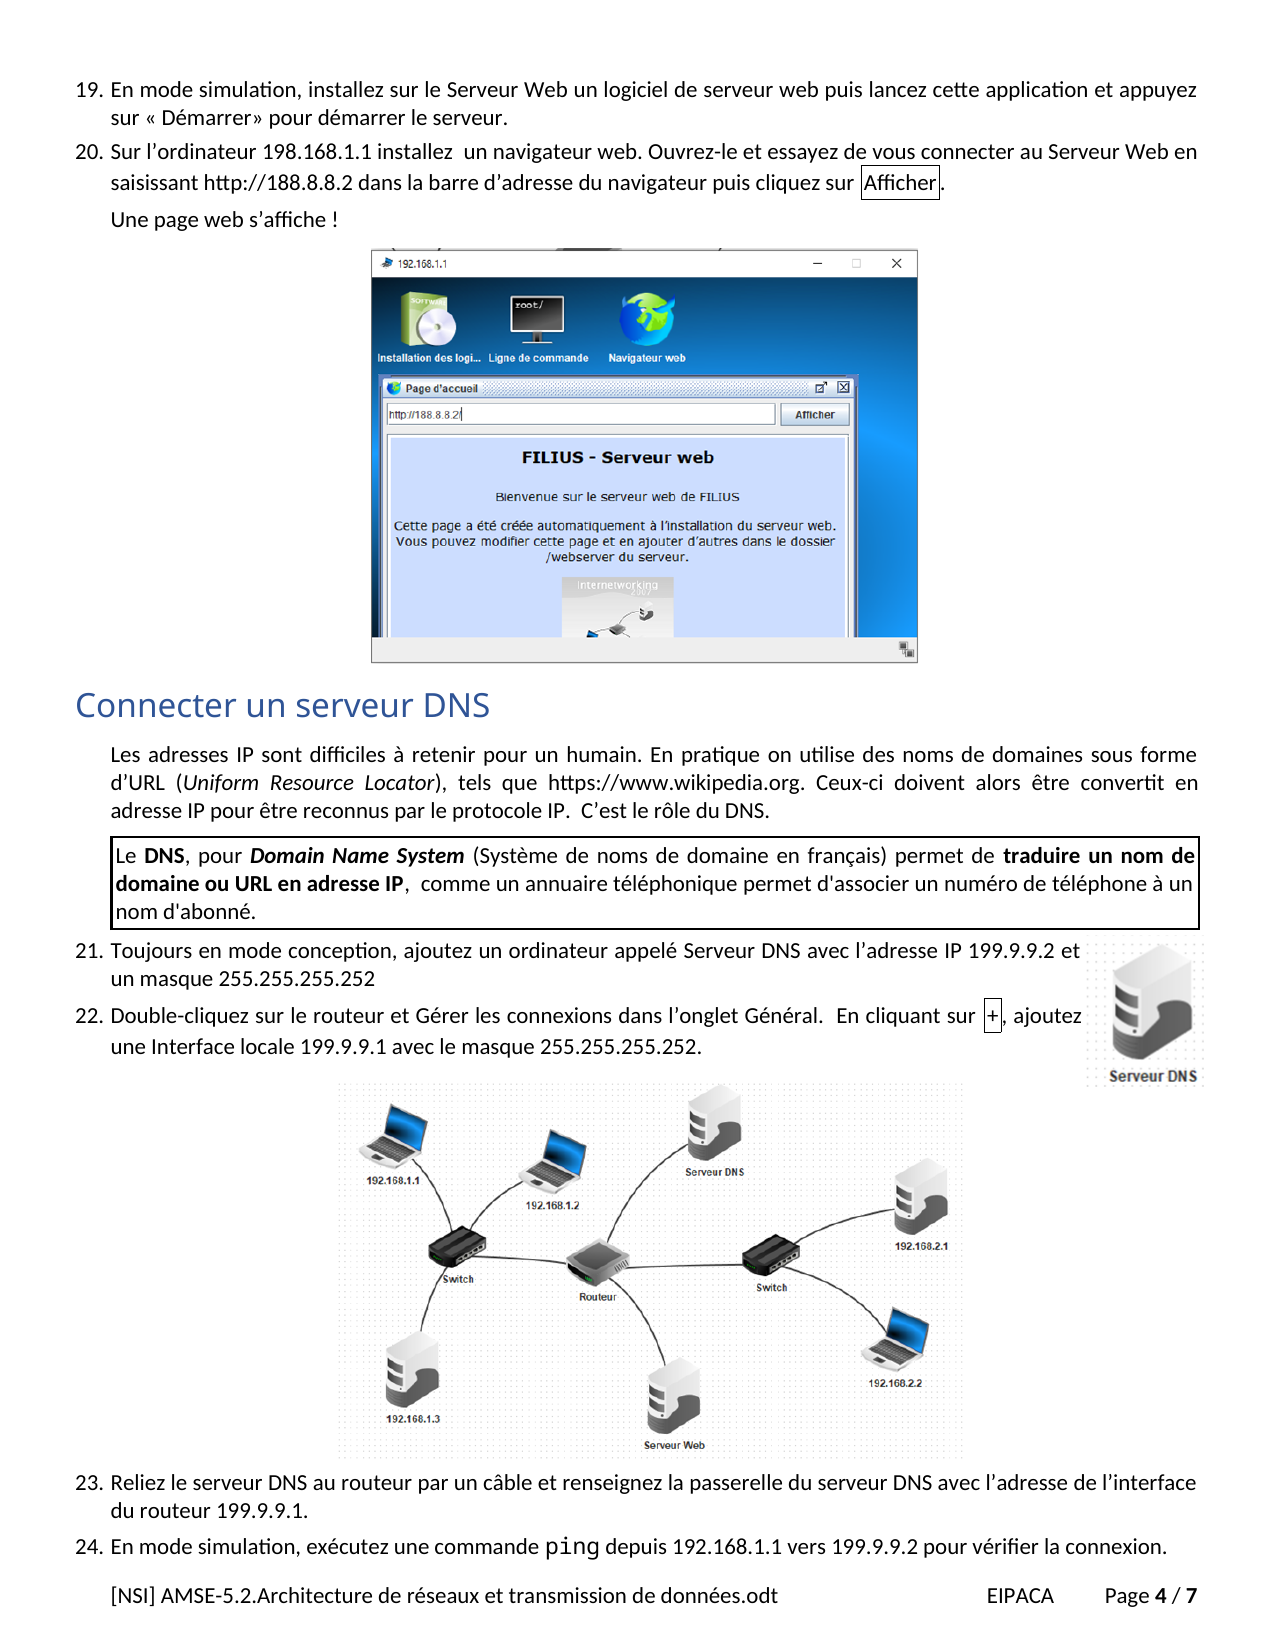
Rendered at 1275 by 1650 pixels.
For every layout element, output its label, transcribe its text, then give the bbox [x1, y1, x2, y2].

subtitle Connecter un serveur DNS [75, 252, 1200, 727]
list Double-cliquez sur le routeur et Gérer les connexions dans l’onglet Général. En cliquant sur +, ajoutez une Interface locale 199.9.9.1 avec le masque 255.255.255.252. [75, 998, 1082, 1060]
text Le DNS, pour Domain Name System (Système de noms de domaine en français) permet de traduire un nom de domaine ou URL en adresse IP, comme un annuaire téléphonique permet d'associer un numéro de téléphone à un nom d'abonné. [113, 838, 1198, 928]
list En mode simulation, installez sur le Serveur Web un logiciel de serveur web puis lancez cette application et appuyez sur « Démarrer» pour démarrer le serveur. [75, 75, 1200, 131]
text Les adresses IP sont difficiles à retenir pour un humain. En pratique on utilise des noms de domaines sous forme d’URL (Uniform Resource Locator), tels que https://www.wikipedia.org. Ceux-ci doivent alors être convertit en adresse IP pour être reconnus par le protocole IP. C’est le rôle du DNS. [110, 740, 1200, 824]
list Sur l’ordinateur 198.168.1.1 installez un navigateur web. Ouvrez-le et essayez de vous connecter au Serveur Web en saisissant http://188.8.8.2 dans la barre d’adresse du navigateur puis cliquez sur Afficher. [75, 137, 1200, 199]
text Une page web s’affiche ! [110, 206, 1200, 233]
list Toujours en mode conception, ajoutez un ordinateur appelé Serveur DNS avec l’adresse IP 199.9.9.2 et un masque 255.255.255.252 [75, 936, 1082, 992]
picture [1082, 935, 1210, 1094]
picture [371, 248, 919, 664]
list En mode simulation, exécutez une commande ping depuis 192.168.1.1 vers 199.9.9.2 pour vérifier la connexion. [75, 1530, 1200, 1561]
list Reliez le serveur DNS au routeur par un câble et renseignez la passerelle du serveur DNS avec l’adresse de l’interface du routeur 199.9.9.1. [75, 1066, 1200, 1524]
picture [336, 1080, 964, 1462]
